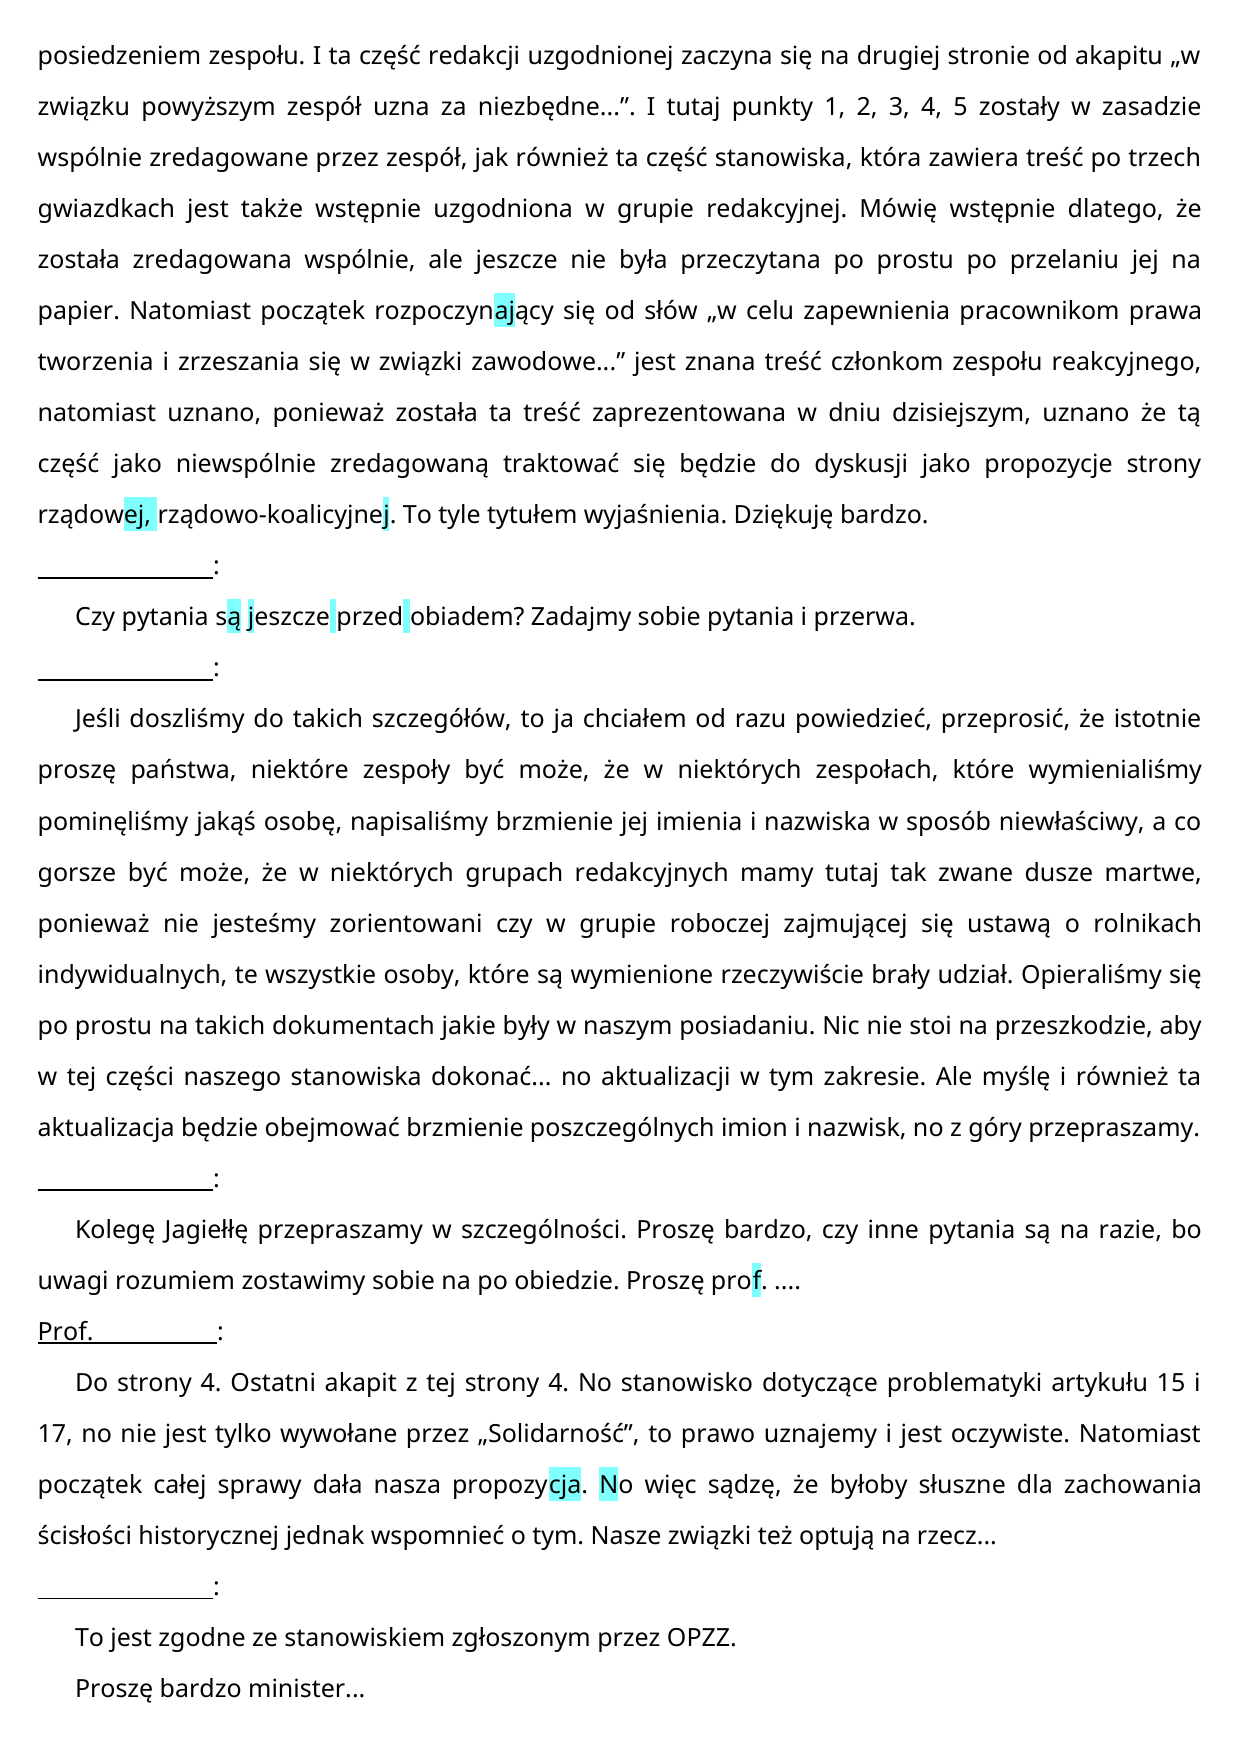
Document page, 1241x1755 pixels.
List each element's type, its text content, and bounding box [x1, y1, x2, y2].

text Kolegę Jagiełłę przepraszamy w szczególności. Proszę bardzo, czy inne pytania są na razie, bo uwagi rozumiem zostawimy sobie na po obiedzie. Proszę prof. .... [37, 1211, 1203, 1297]
text Czy pytania są jeszcze przed obiadem? Zadajmy sobie pytania i przerwa. [37, 599, 1203, 633]
text posiedzeniem zespołu. I ta część redakcji uzgodnionej zaczyna się na drugiej stronie od akapitu „w związku powyższym zespół uzna za niezbędne...”. I tutaj punkty 1, 2, 3, 4, 5 zostały w zasadzie wspólnie zredagowane przez zespół, jak również ta część stanowiska, która zawiera treść po trzech gwiazdkach jest także wstępnie uzgodniona w grupie redakcyjnej. Mówię wstępnie dlatego, że została zredagowana wspólnie, ale jeszcze nie była przeczytana po prostu po przelaniu jej na papier. Natomiast początek rozpoczynający się od słów „w celu zapewnienia pracownikom prawa tworzenia i zrzeszania się w związki zawodowe...” jest znana treść członkom zespołu reakcyjnego, natomiast uznano, ponieważ została ta treść zaprezentowana w dniu dzisiejszym, uznano że tą część jako niewspólnie zredagowaną traktować się będzie do dyskusji jako propozycje strony rządowej, rządowo-koalicyjnej. To tyle tytułem wyjaśnienia. Dziękuję bardzo. [37, 37, 1203, 531]
text : [37, 1569, 1203, 1603]
text To jest zgodne ze stanowiskiem zgłoszonym przez OPZZ. [37, 1620, 1203, 1654]
text Jeśli doszliśmy do takich szczegółów, to ja chciałem od razu powiedzieć, przeprosić, że istotnie proszę państwa, niektóre zespoły być może, że w niektórych zespołach, które wymienialiśmy pominęliśmy jakąś osobę, napisaliśmy brzmienie jej imienia i nazwiska w sposób niewłaściwy, a co gorsze być może, że w niektórych grupach redakcyjnych mamy tutaj tak zwane dusze martwe, ponieważ nie jesteśmy zorientowani czy w grupie roboczej zajmującej się ustawą o rolnikach indywidualnych, te wszystkie osoby, które są wymienione rzeczywiście brały udział. Opieraliśmy się po prostu na takich dokumentach jakie były w naszym posiadaniu. Nic nie stoi na przeszkodzie, aby w tej części naszego stanowiska dokonać... no aktualizacji w tym zakresie. Ale myślę i również ta aktualizacja będzie obejmować brzmienie poszczególnych imion i nazwisk, no z góry przepraszamy. [37, 701, 1203, 1143]
text Proszę bardzo minister... [37, 1671, 1203, 1705]
text : [37, 650, 1203, 684]
text Prof. : [37, 1313, 1203, 1348]
text : [37, 1160, 1203, 1194]
text Do strony 4. Ostatni akapit z tej strony 4. No stanowisko dotyczące problematyki artykułu 15 i 17, no nie jest tylko wywołane przez „Solidarność”, to prawo uznajemy i jest oczywiste. Natomiast początek całej sprawy dała nasza propozycja. No więc sądzę, że byłoby słuszne dla zachowania ścisłości historycznej jednak wspomnieć o tym. Nasze związki też optują na rzecz... [37, 1364, 1203, 1552]
text : [37, 548, 1203, 582]
